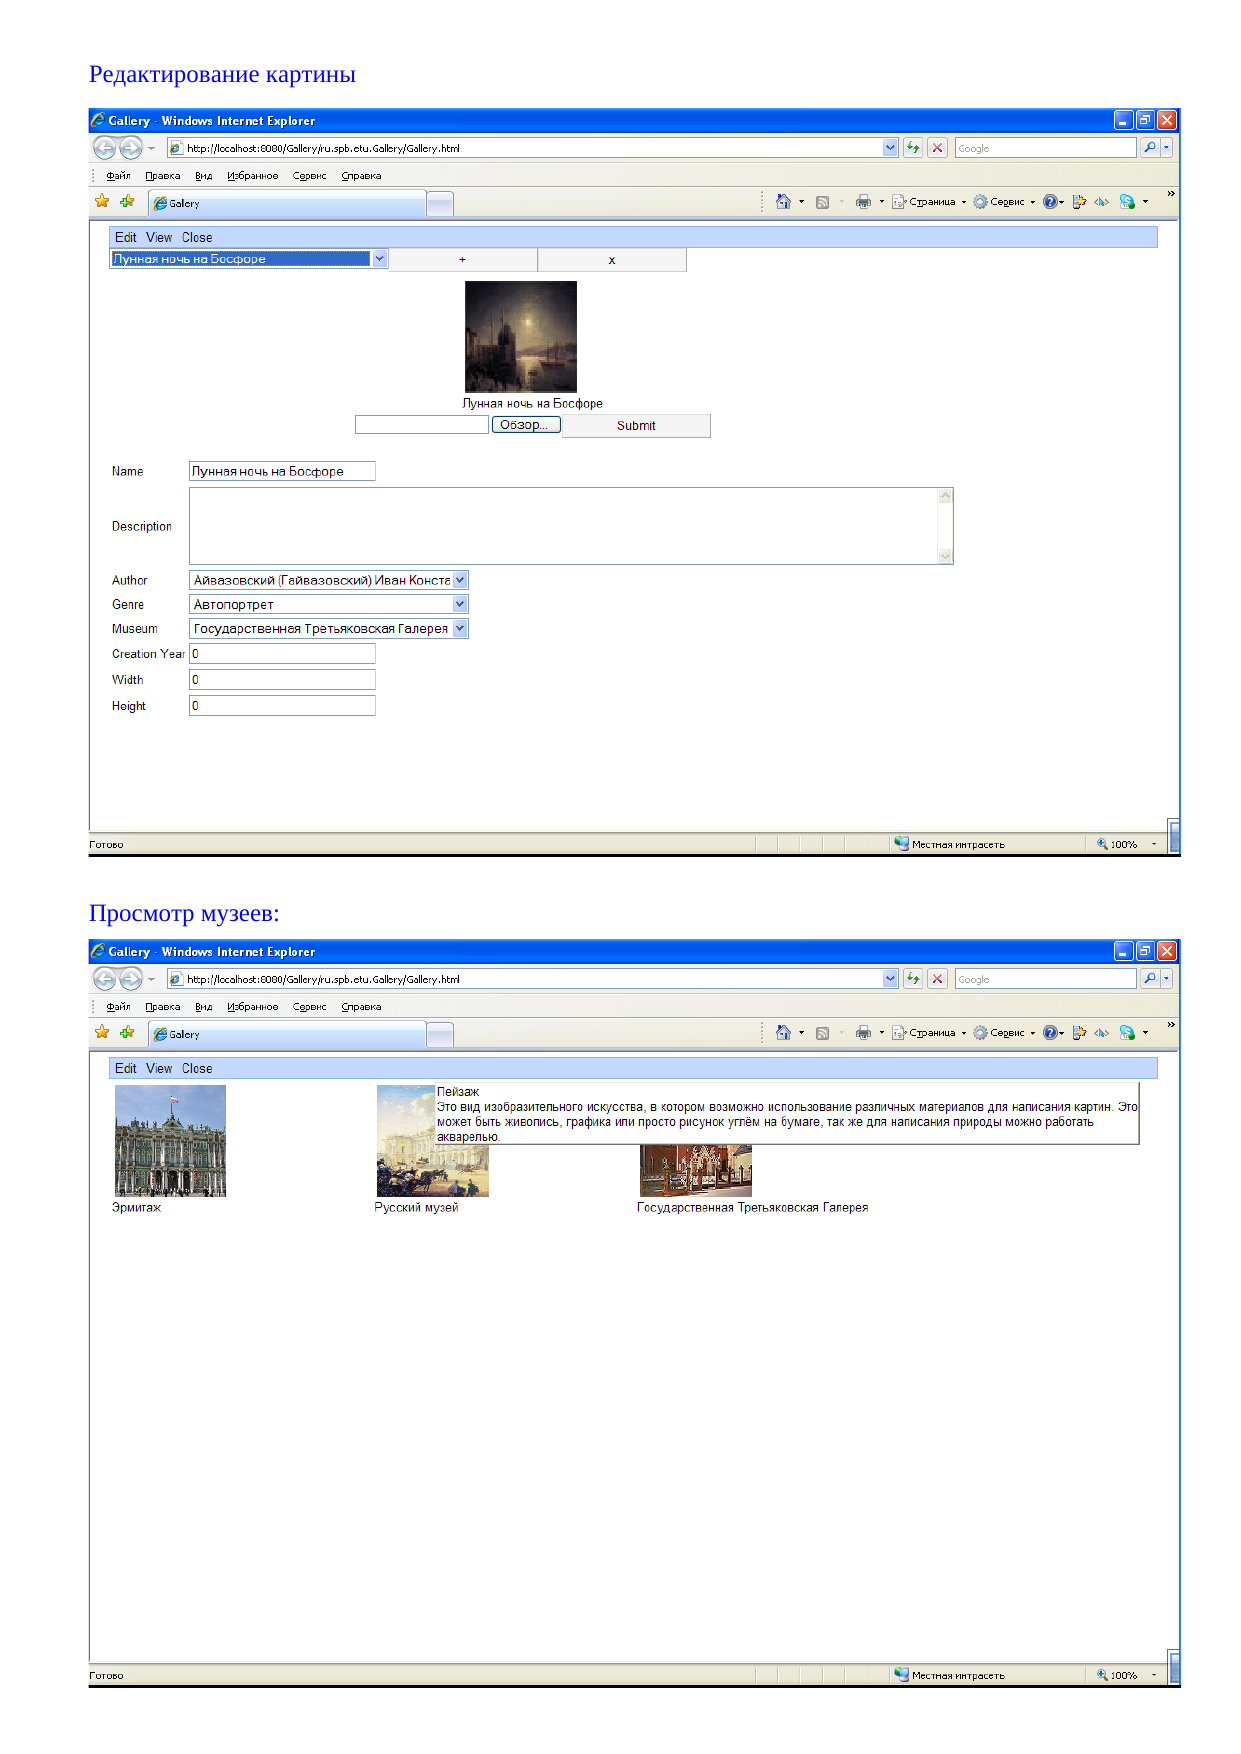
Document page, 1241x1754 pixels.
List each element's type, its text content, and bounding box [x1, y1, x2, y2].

text Редактирование картины [88, 59, 1181, 88]
text Просмотр музеев: [88, 898, 1181, 927]
picture [88, 108, 1182, 857]
picture [88, 939, 1182, 1688]
